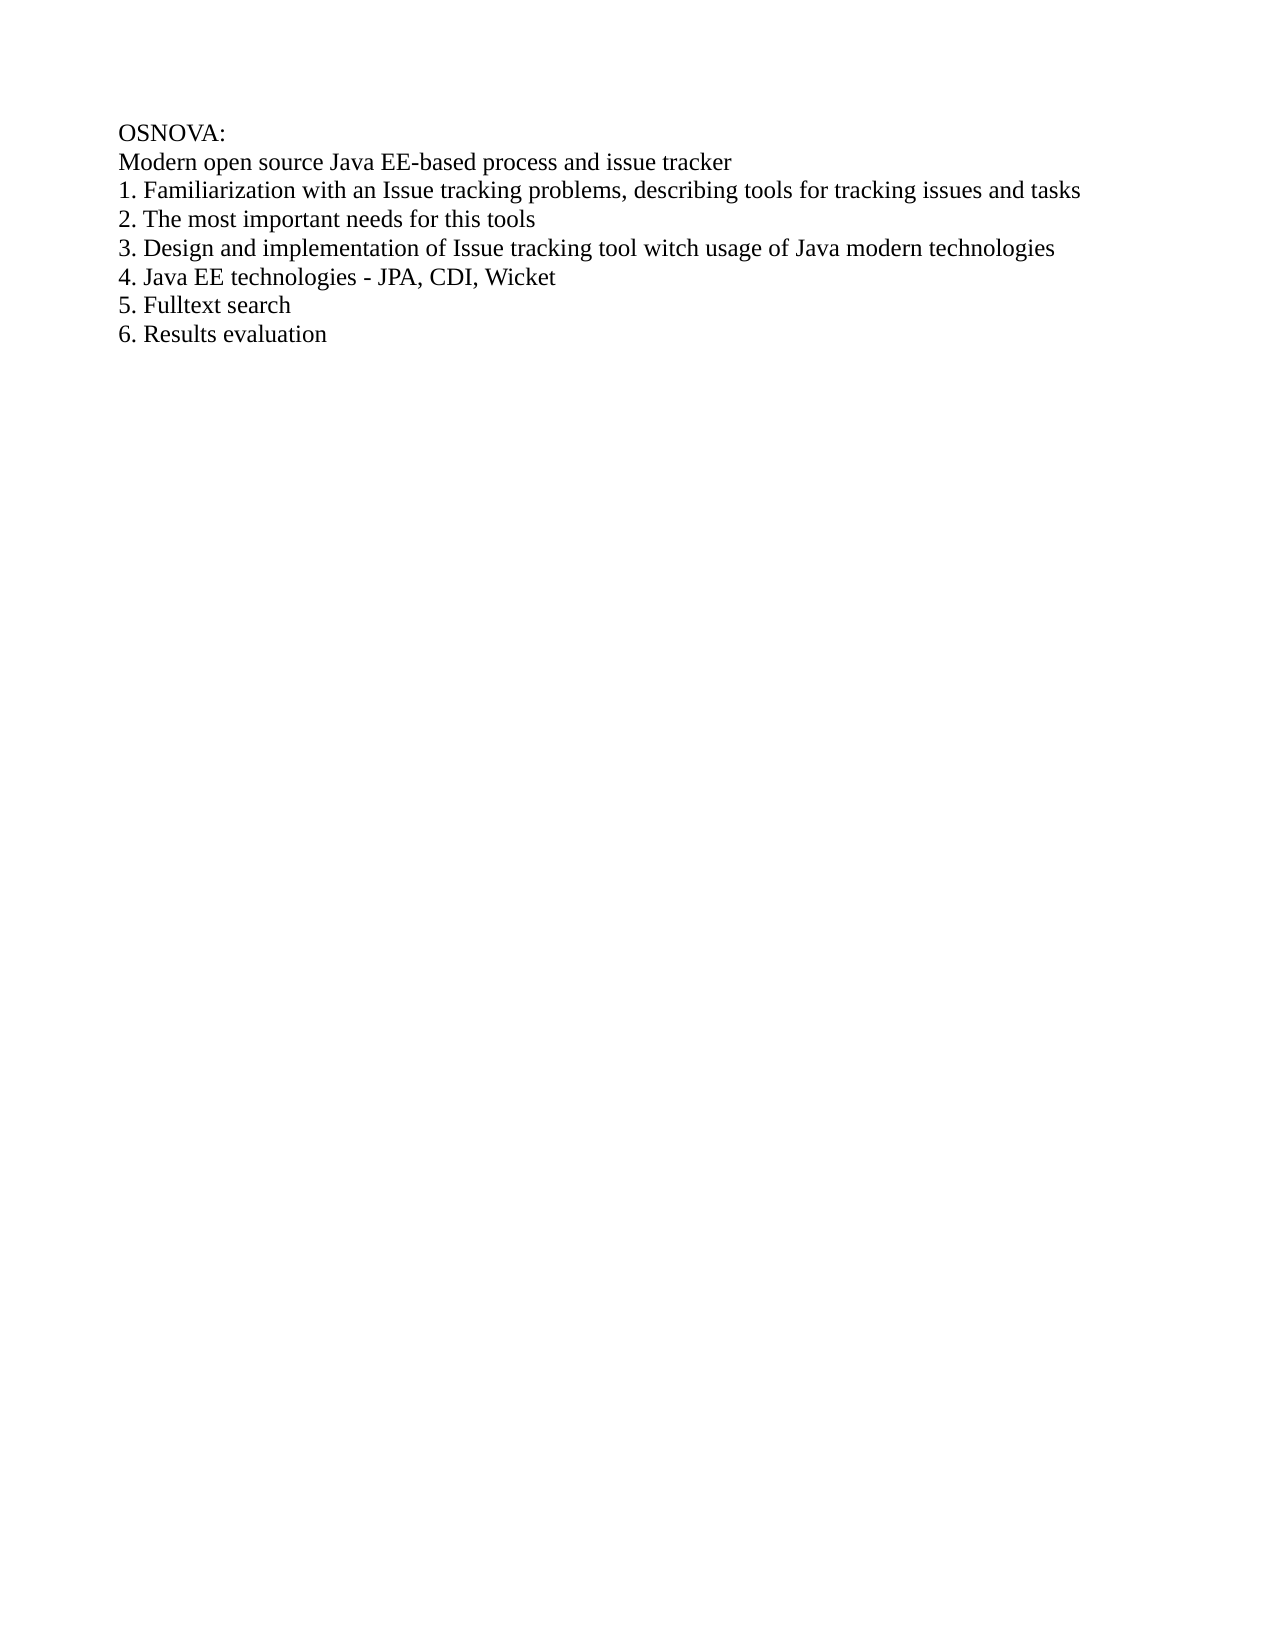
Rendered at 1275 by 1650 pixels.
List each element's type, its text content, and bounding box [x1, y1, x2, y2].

text 6. Results evaluation [118, 319, 1157, 348]
text 3. Design and implementation of Issue tracking tool witch usage of Java modern technologies [118, 233, 1157, 262]
text 4. Java EE technologies - JPA, CDI, Wicket [118, 262, 1157, 291]
text 2. The most important needs for this tools [118, 204, 1157, 233]
text 1. Familiarization with an Issue tracking problems, describing tools for tracking issues and tasks [118, 176, 1157, 204]
text Modern open source Java EE-based process and issue tracker [118, 147, 1157, 176]
text 5. Fulltext search [118, 291, 1157, 319]
text OSNOVA: [118, 118, 1157, 147]
